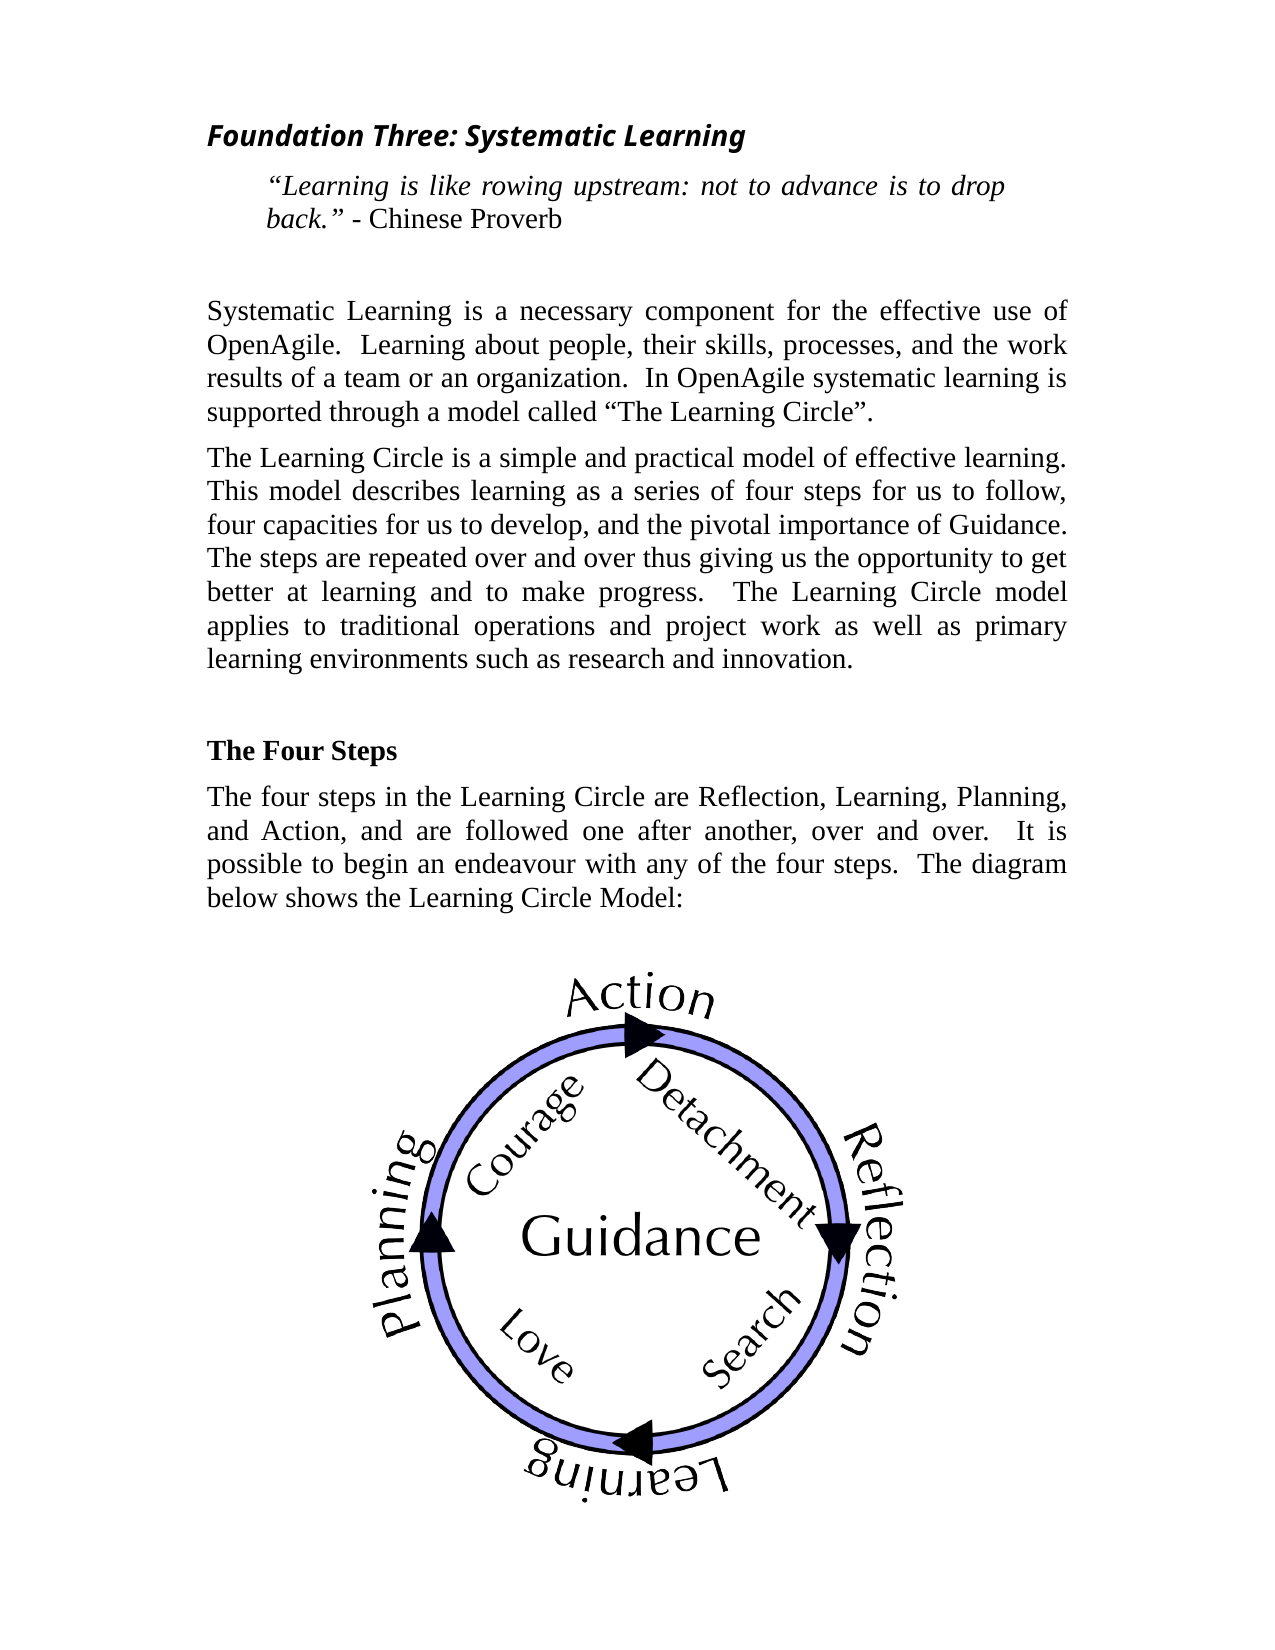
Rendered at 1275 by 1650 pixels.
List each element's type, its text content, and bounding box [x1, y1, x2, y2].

picture [371, 972, 904, 1503]
text The Learning Circle is a simple and practical model of effective learning. This model describes learning as a series of four steps for us to follow, four capacities for us to develop, and the pivotal importance of Guidance. The steps are repeated over and over thus giving us the opportunity to get better at learning and to make progress. The Learning Circle model applies to traditional operations and project work as well as primary learning environments such as research and innovation. [207, 440, 1068, 675]
subtitle Foundation Three: Systematic Learning [207, 115, 1068, 155]
text “Learning is like rowing upstream: not to advance is to drop back.” - Chinese Proverb [266, 168, 1009, 235]
text Systematic Learning is a necessary component for the effective use of OpenAgile. Learning about people, their skills, processes, and the work results of a team or an organization. In OpenAgile systematic learning is supported through a model called “The Learning Circle”. [207, 293, 1068, 427]
text The Four Steps [207, 733, 1068, 767]
text The four steps in the Learning Circle are Reflection, Learning, Planning, and Action, and are followed one after another, over and over. It is possible to begin an endeavour with any of the four steps. The diagram below shows the Learning Circle Model: [207, 779, 1068, 913]
